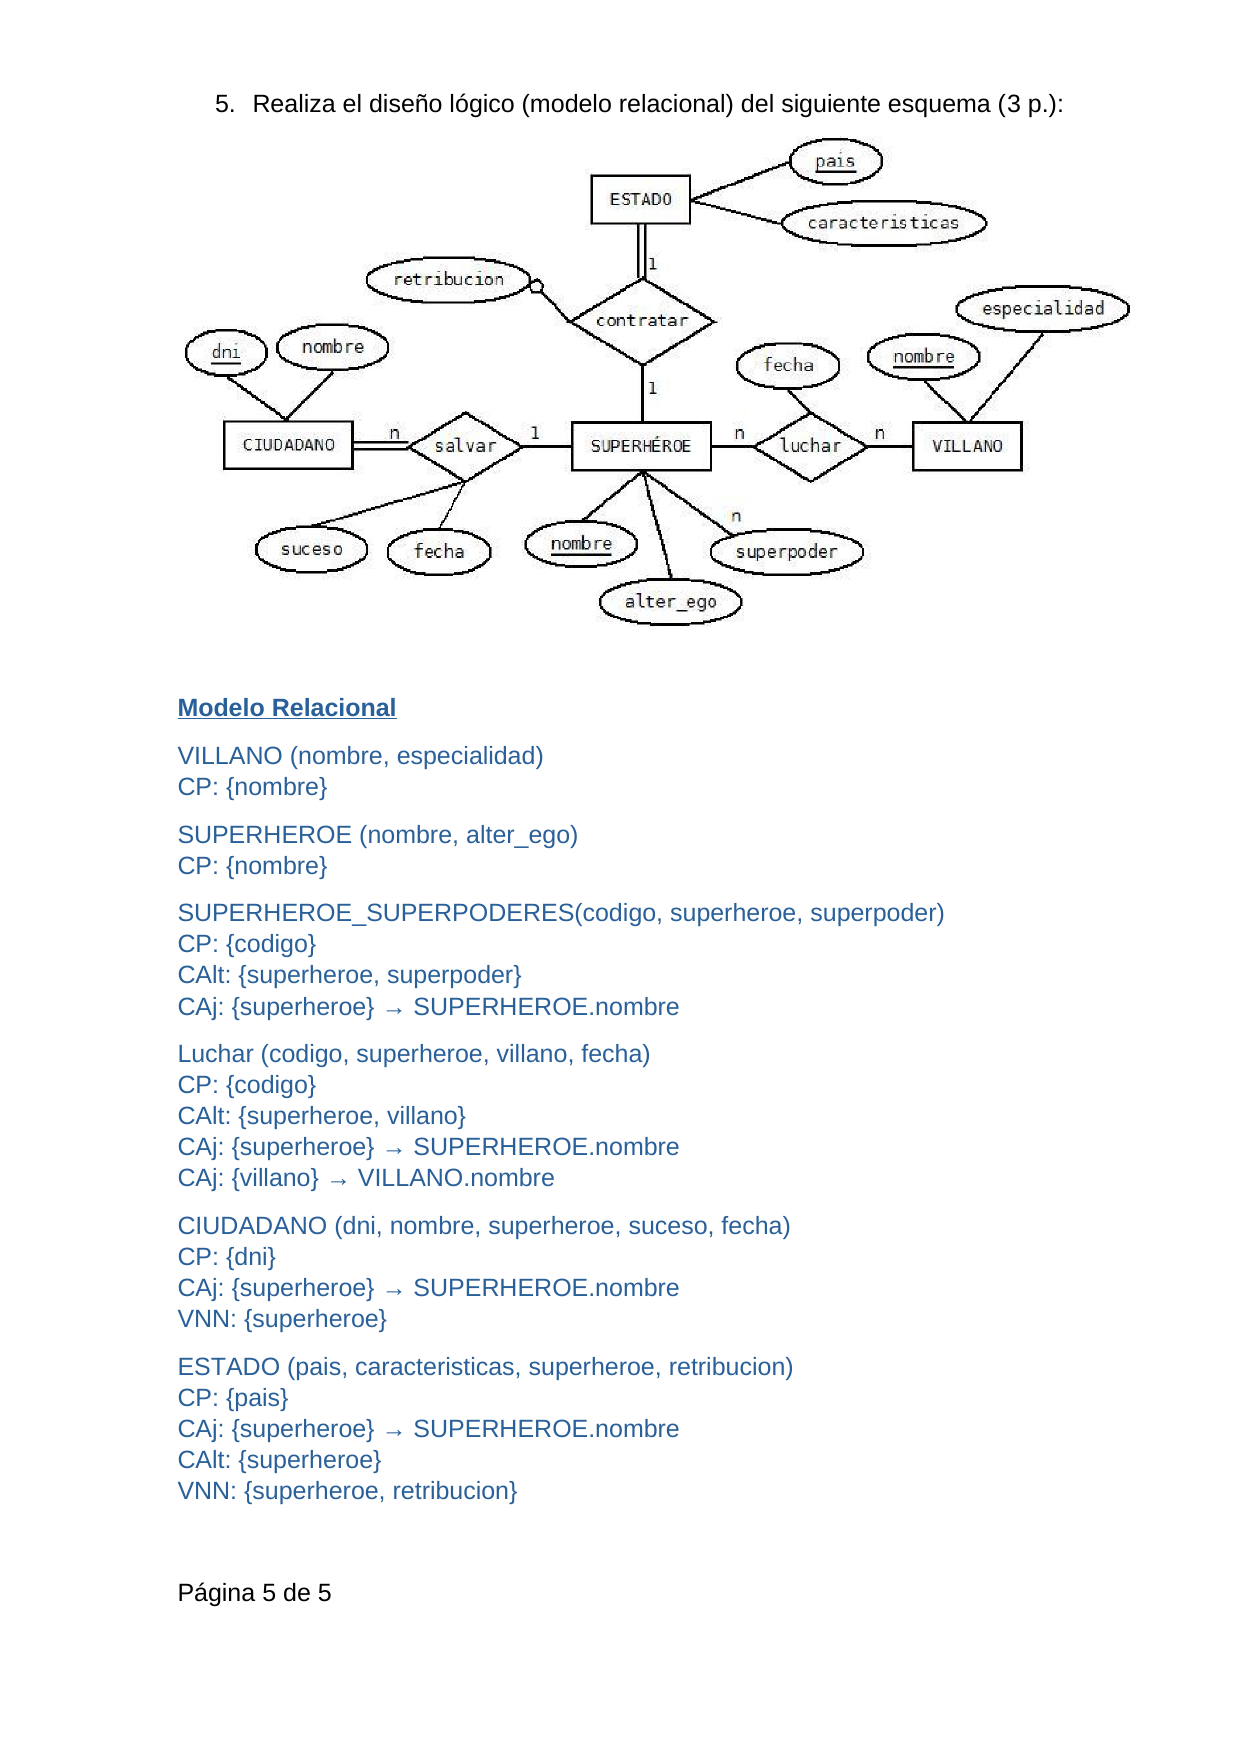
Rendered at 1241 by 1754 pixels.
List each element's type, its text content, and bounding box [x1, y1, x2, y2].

picture [183, 136, 1131, 627]
list Realiza el diseño lógico (modelo relacional) del siguiente esquema (3 p.): [215, 89, 1137, 117]
text VILLANO (nombre, especialidad) CP: {nombre} [177, 741, 1137, 801]
text Modelo Relacional [177, 693, 1137, 722]
text SUPERHEROE_SUPERPODERES(codigo, superheroe, superpoder) CP: {codigo} CAlt: {superheroe, superpoder} CAj: {superheroe} → SUPERHEROE.nombre [177, 898, 1137, 1020]
text ESTADO (pais, caracteristicas, superheroe, retribucion) CP: {pais} CAj: {superheroe} → SUPERHEROE.nombre CAlt: {superheroe} VNN: {superheroe, retribucion} [177, 1352, 1137, 1505]
text Luchar (codigo, superheroe, villano, fecha) CP: {codigo} CAlt: {superheroe, villano} CAj: {superheroe} → SUPERHEROE.nombre CAj: {villano} → VILLANO.nombre [177, 1039, 1137, 1192]
text SUPERHEROE (nombre, alter_ego) CP: {nombre} [177, 820, 1137, 879]
text CIUDADANO (dni, nombre, superheroe, suceso, fecha) CP: {dni} CAj: {superheroe} → SUPERHEROE.nombre VNN: {superheroe} [177, 1211, 1137, 1333]
